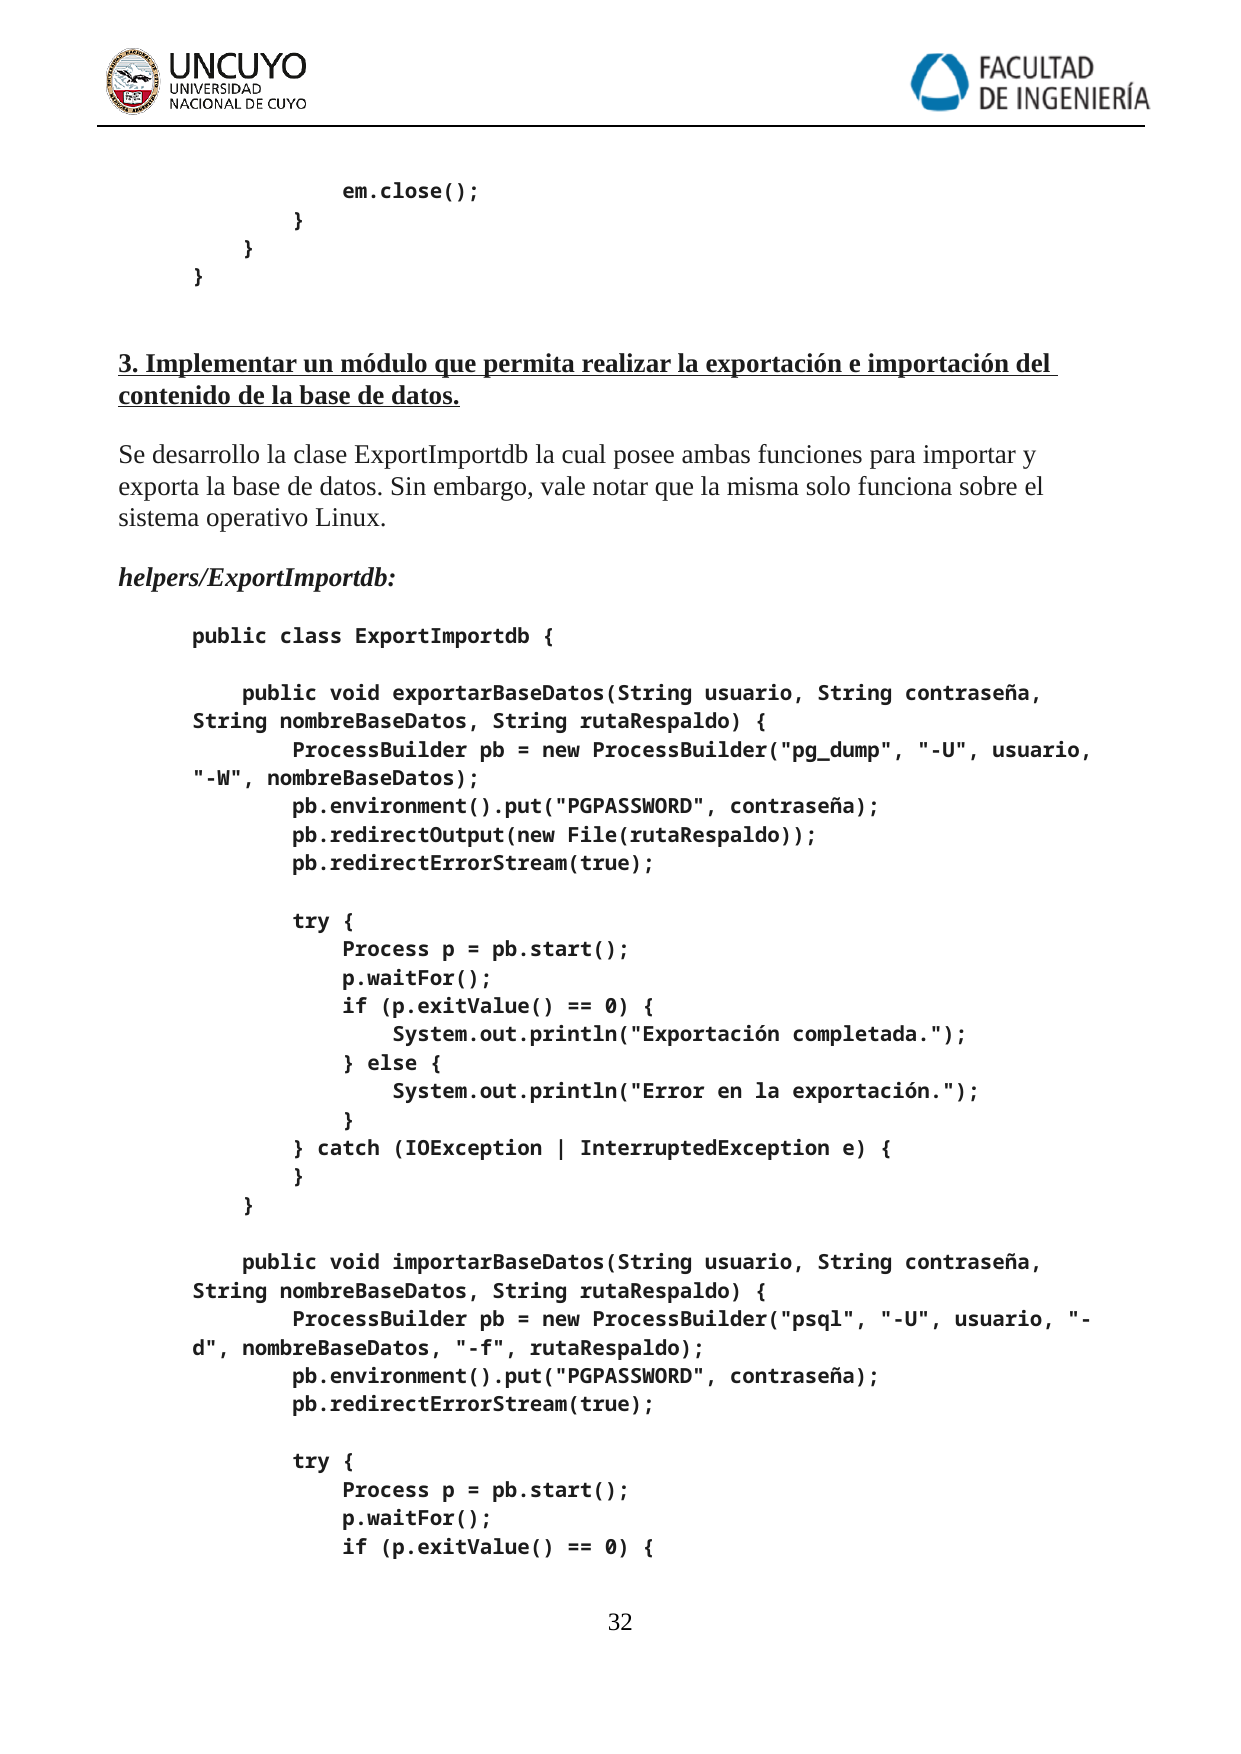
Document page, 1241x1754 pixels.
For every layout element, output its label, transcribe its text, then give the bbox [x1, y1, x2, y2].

text Process p = pb.start(); [192, 1475, 1122, 1503]
text p.waitFor(); [192, 963, 1122, 991]
picture [101, 43, 317, 118]
text public class ExportImportdb { [192, 621, 1122, 649]
text pb.redirectErrorStream(true); [192, 848, 1122, 877]
text } else { [192, 1048, 1122, 1076]
text Process p = pb.start(); [192, 934, 1122, 963]
text ProcessBuilder pb = new ProcessBuilder("psql", "-U", usuario, "-d", nombreBaseDatos, "-f", rutaRespaldo); [192, 1304, 1122, 1361]
text } [192, 1105, 1122, 1133]
text Se desarrollo la clase ExportImportdb la cual posee ambas funciones para importar y exporta la base de datos. Sin embargo, vale notar que la misma solo funciona sobre el sistema operativo Linux. [118, 439, 1122, 532]
text pb.environment().put("PGPASSWORD", contraseña); [192, 1361, 1122, 1389]
text if (p.exitValue() == 0) { [192, 1532, 1122, 1560]
text if (p.exitValue() == 0) { [192, 991, 1122, 1019]
text } [192, 1162, 1122, 1190]
text } catch (IOException | InterruptedException e) { [192, 1133, 1122, 1162]
text System.out.println("Exportación completada."); [192, 1019, 1122, 1048]
text } [192, 205, 1122, 233]
text public void importarBaseDatos(String usuario, String contraseña, String nombreBaseDatos, String rutaRespaldo) { [192, 1247, 1122, 1304]
text pb.environment().put("PGPASSWORD", contraseña); [192, 792, 1122, 820]
text helpers/ExportImportdb: [118, 561, 1122, 592]
text 3. Implementar un módulo que permita realizar la exportación e importación del contenido de la base de datos. [118, 348, 1122, 410]
text try { [192, 1447, 1122, 1475]
text em.close(); [192, 176, 1122, 205]
text ProcessBuilder pb = new ProcessBuilder("pg_dump", "-U", usuario, "-W", nombreBaseDatos); [192, 735, 1122, 792]
text pb.redirectOutput(new File(rutaRespaldo)); [192, 820, 1122, 848]
text p.waitFor(); [192, 1503, 1122, 1532]
text try { [192, 906, 1122, 934]
text } [192, 1190, 1122, 1218]
text System.out.println("Error en la exportación."); [192, 1076, 1122, 1105]
picture [909, 43, 1157, 120]
text } [192, 262, 1122, 290]
text } [192, 233, 1122, 262]
text pb.redirectErrorStream(true); [192, 1389, 1122, 1418]
text public void exportarBaseDatos(String usuario, String contraseña, String nombreBaseDatos, String rutaRespaldo) { [192, 678, 1122, 735]
